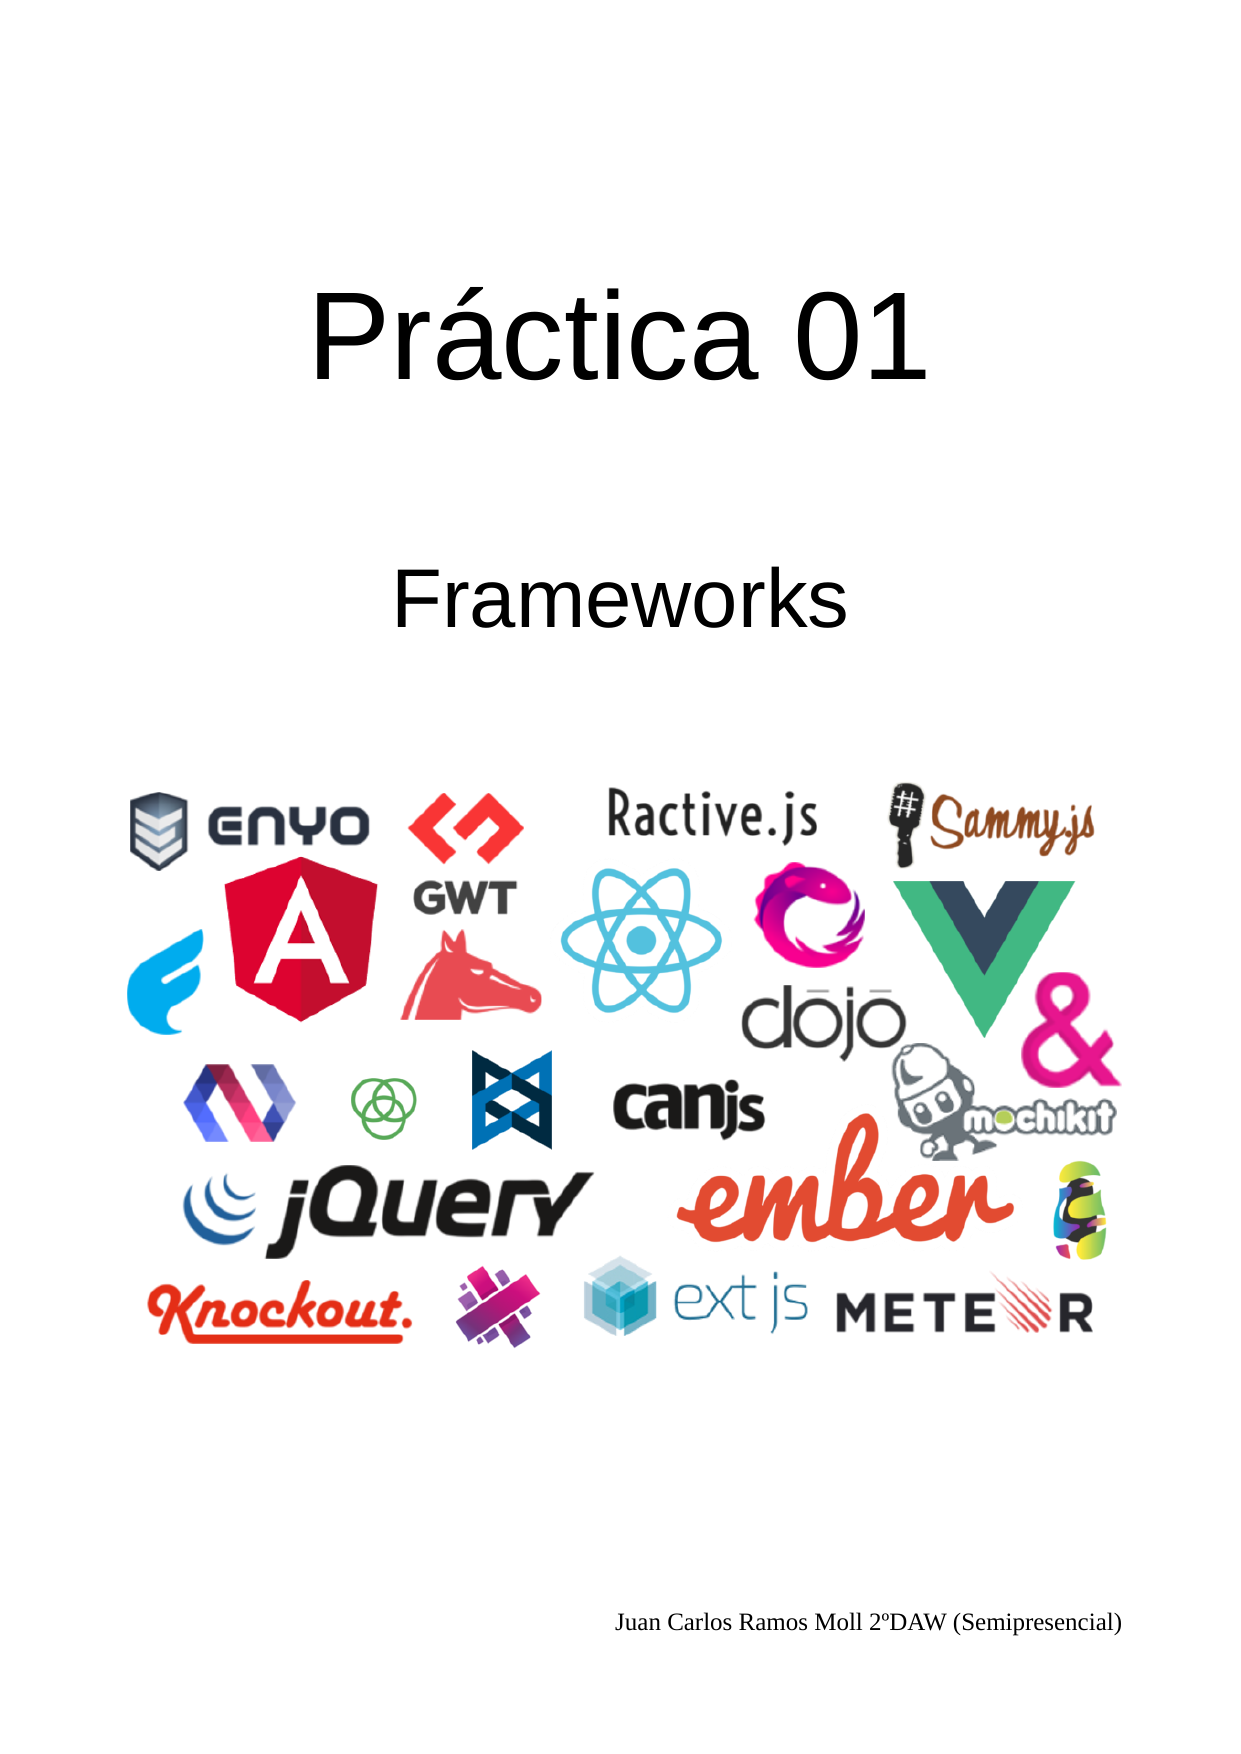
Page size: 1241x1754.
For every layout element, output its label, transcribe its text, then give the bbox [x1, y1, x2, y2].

text Frameworks [118, 549, 1122, 645]
text Práctica 01 [118, 262, 1122, 406]
picture [118, 772, 1123, 1366]
